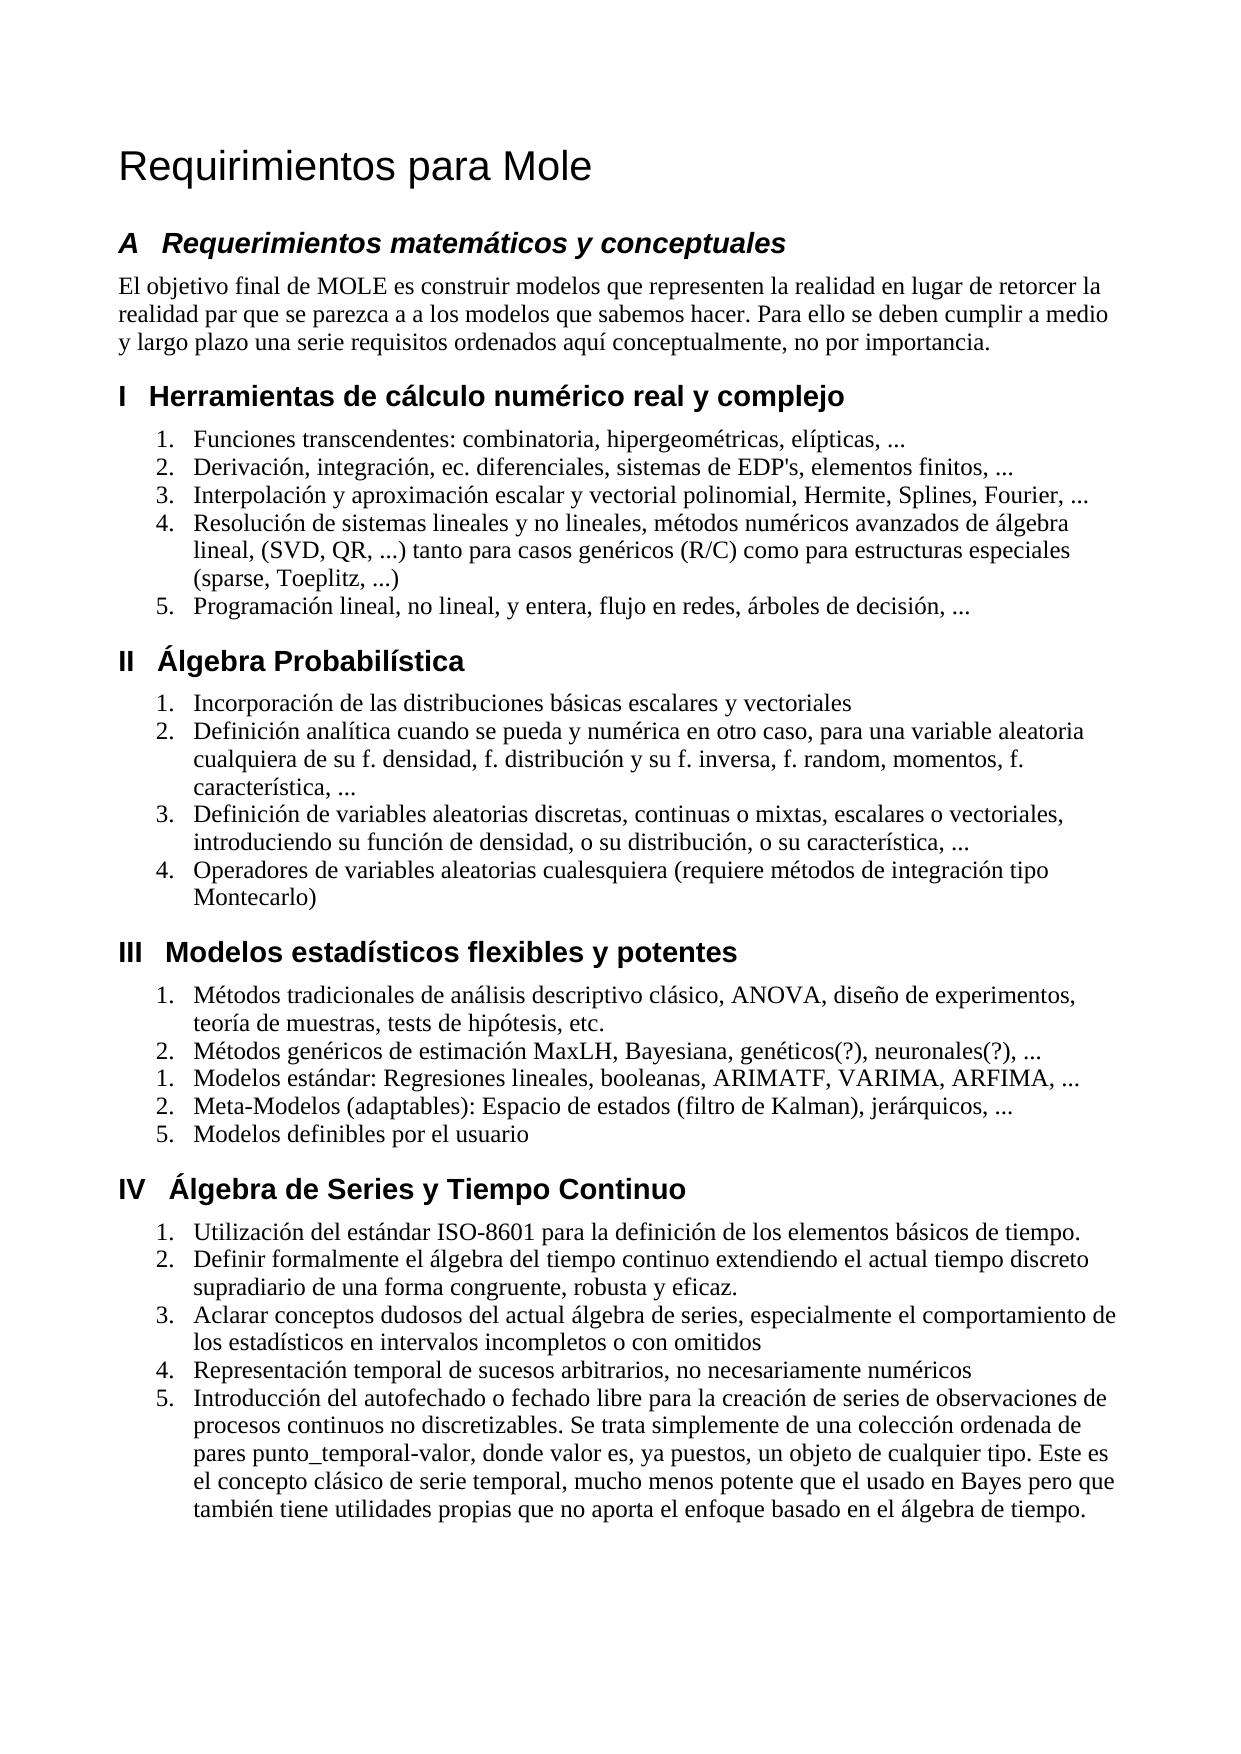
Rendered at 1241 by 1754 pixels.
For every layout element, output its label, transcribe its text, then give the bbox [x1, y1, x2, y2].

subtitle Requirimientos para Mole [118, 143, 1122, 190]
list Modelos definibles por el usuario [156, 1120, 1122, 1148]
list Operadores de variables aleatorias cualesquiera (requiere métodos de integración tipo Montecarlo) [156, 856, 1122, 911]
list Definición de variables aleatorias discretas, continuas o mixtas, escalares o vectoriales, introduciendo su función de densidad, o su distribución, o su característica, ... [156, 800, 1122, 856]
list Meta-Modelos (adaptables): Espacio de estados (filtro de Kalman), jerárquicos, ... [156, 1092, 1122, 1120]
subtitle Modelos estadísticos flexibles y potentes [118, 936, 1122, 969]
subtitle Requerimientos matemáticos y conceptuales [118, 227, 1122, 260]
list Modelos estándar: Regresiones lineales, booleanas, ARIMATF, VARIMA, ARFIMA, ... [156, 1064, 1122, 1092]
list Métodos tradicionales de análisis descriptivo clásico, ANOVA, diseño de experimentos, teoría de muestras, tests de hipótesis, etc. [156, 981, 1122, 1037]
subtitle Álgebra de Series y Tiempo Continuo [118, 1173, 1122, 1205]
list Métodos genéricos de estimación MaxLH, Bayesiana, genéticos(?), neuronales(?), ... [156, 1037, 1122, 1064]
list Definir formalmente el álgebra del tiempo continuo extendiendo el actual tiempo discreto supradiario de una forma congruente, robusta y eficaz. [156, 1245, 1122, 1301]
list Introducción del autofechado o fechado libre para la creación de series de observaciones de procesos continuos no discretizables. Se trata simplemente de una colección ordenada de pares punto_temporal-valor, donde valor es, ya puestos, un objeto de cualquier tipo. Este es el concepto clásico de serie temporal, mucho menos potente que el usado en Bayes pero que también tiene utilidades propias que no aporta el enfoque basado en el álgebra de tiempo. [156, 1384, 1122, 1522]
list Utilización del estándar ISO-8601 para la definición de los elementos básicos de tiempo. [156, 1218, 1122, 1245]
list Derivación, integración, ec. diferenciales, sistemas de EDP's, elementos finitos, ... [156, 453, 1122, 481]
text El objetivo final de MOLE es construir modelos que representen la realidad en lugar de retorcer la realidad par que se parezca a a los modelos que sabemos hacer. Para ello se deben cumplir a medio y largo plazo una serie requisitos ordenados aquí conceptualmente, no por importancia. [118, 272, 1122, 355]
list Funciones transcendentes: combinatoria, hipergeométricas, elípticas, ... [156, 426, 1122, 453]
list Resolución de sistemas lineales y no lineales, métodos numéricos avanzados de álgebra lineal, (SVD, QR, ...) tanto para casos genéricos (R/C) como para estructuras especiales (sparse, Toeplitz, ...) [156, 509, 1122, 592]
list Definición analítica cuando se pueda y numérica en otro caso, para una variable aleatoria cualquiera de su f. densidad, f. distribución y su f. inversa, f. random, momentos, f. característica, ... [156, 717, 1122, 800]
list Interpolación y aproximación escalar y vectorial polinomial, Hermite, Splines, Fourier, ... [156, 481, 1122, 509]
subtitle Herramientas de cálculo numérico real y complejo [118, 380, 1122, 413]
list Representación temporal de sucesos arbitrarios, no necesariamente numéricos [156, 1356, 1122, 1384]
subtitle Álgebra Probabilística [118, 644, 1122, 677]
list Incorporación de las distribuciones básicas escalares y vectoriales [156, 689, 1122, 717]
list Aclarar conceptos dudosos del actual álgebra de series, especialmente el comportamiento de los estadísticos en intervalos incompletos o con omitidos [156, 1301, 1122, 1356]
list Programación lineal, no lineal, y entera, flujo en redes, árboles de decisión, ... [156, 592, 1122, 619]
